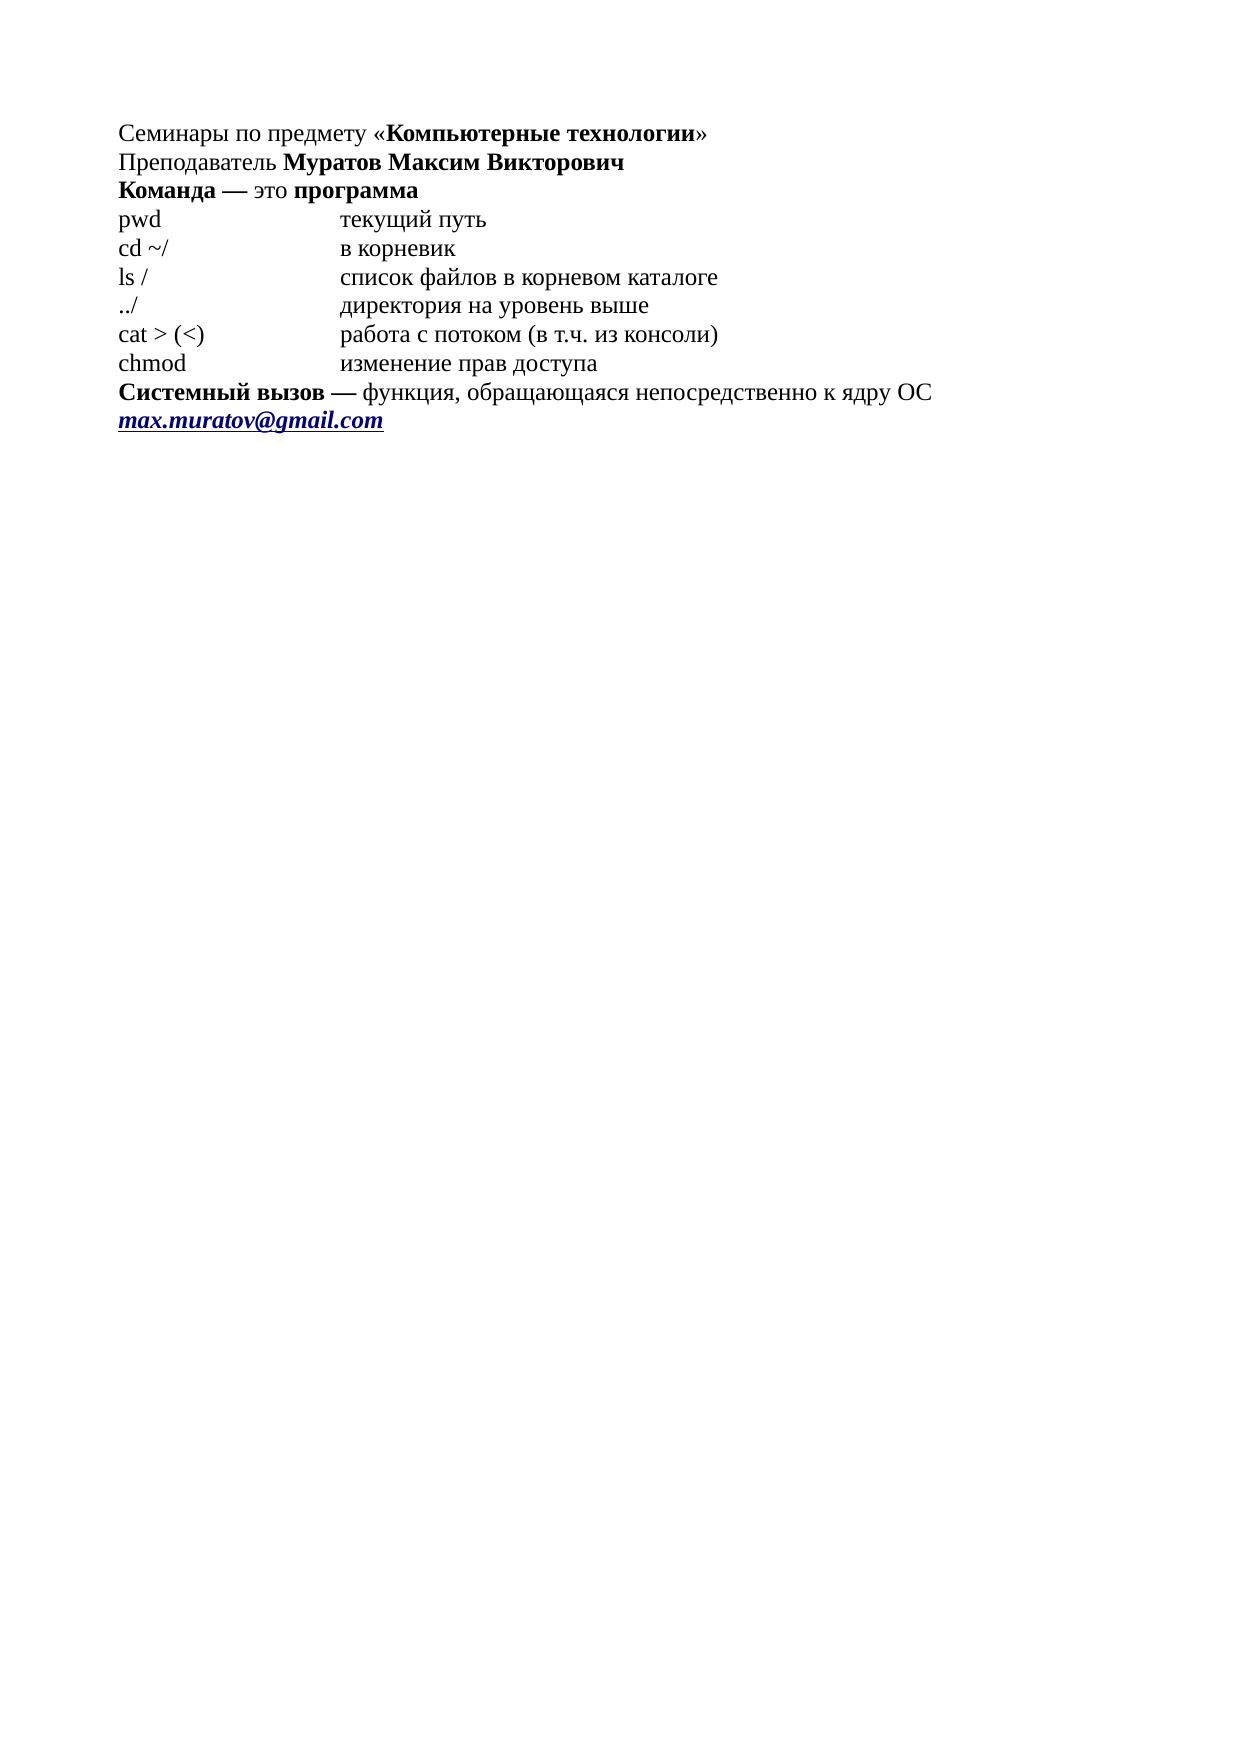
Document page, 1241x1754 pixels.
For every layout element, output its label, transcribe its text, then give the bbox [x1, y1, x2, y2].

text pwd текущий путь [118, 204, 1122, 233]
text ../ директория на уровень выше [118, 291, 1122, 319]
text Системный вызов — функция, обращающаяся непосредственно к ядру ОС [118, 377, 1122, 406]
text max.muratov@gmail.com [118, 406, 1122, 434]
text chmod изменение прав доступа [118, 348, 1122, 377]
text ls / список файлов в корневом каталоге [118, 262, 1122, 291]
text Команда — это программа [118, 176, 1122, 204]
text Семинары по предмету «Компьютерные технологии» [118, 118, 1122, 147]
text cd ~/ в корневик [118, 233, 1122, 262]
text cat > (<) работа с потоком (в т.ч. из консоли) [118, 319, 1122, 348]
text Преподаватель Муратов Максим Викторович [118, 147, 1122, 176]
